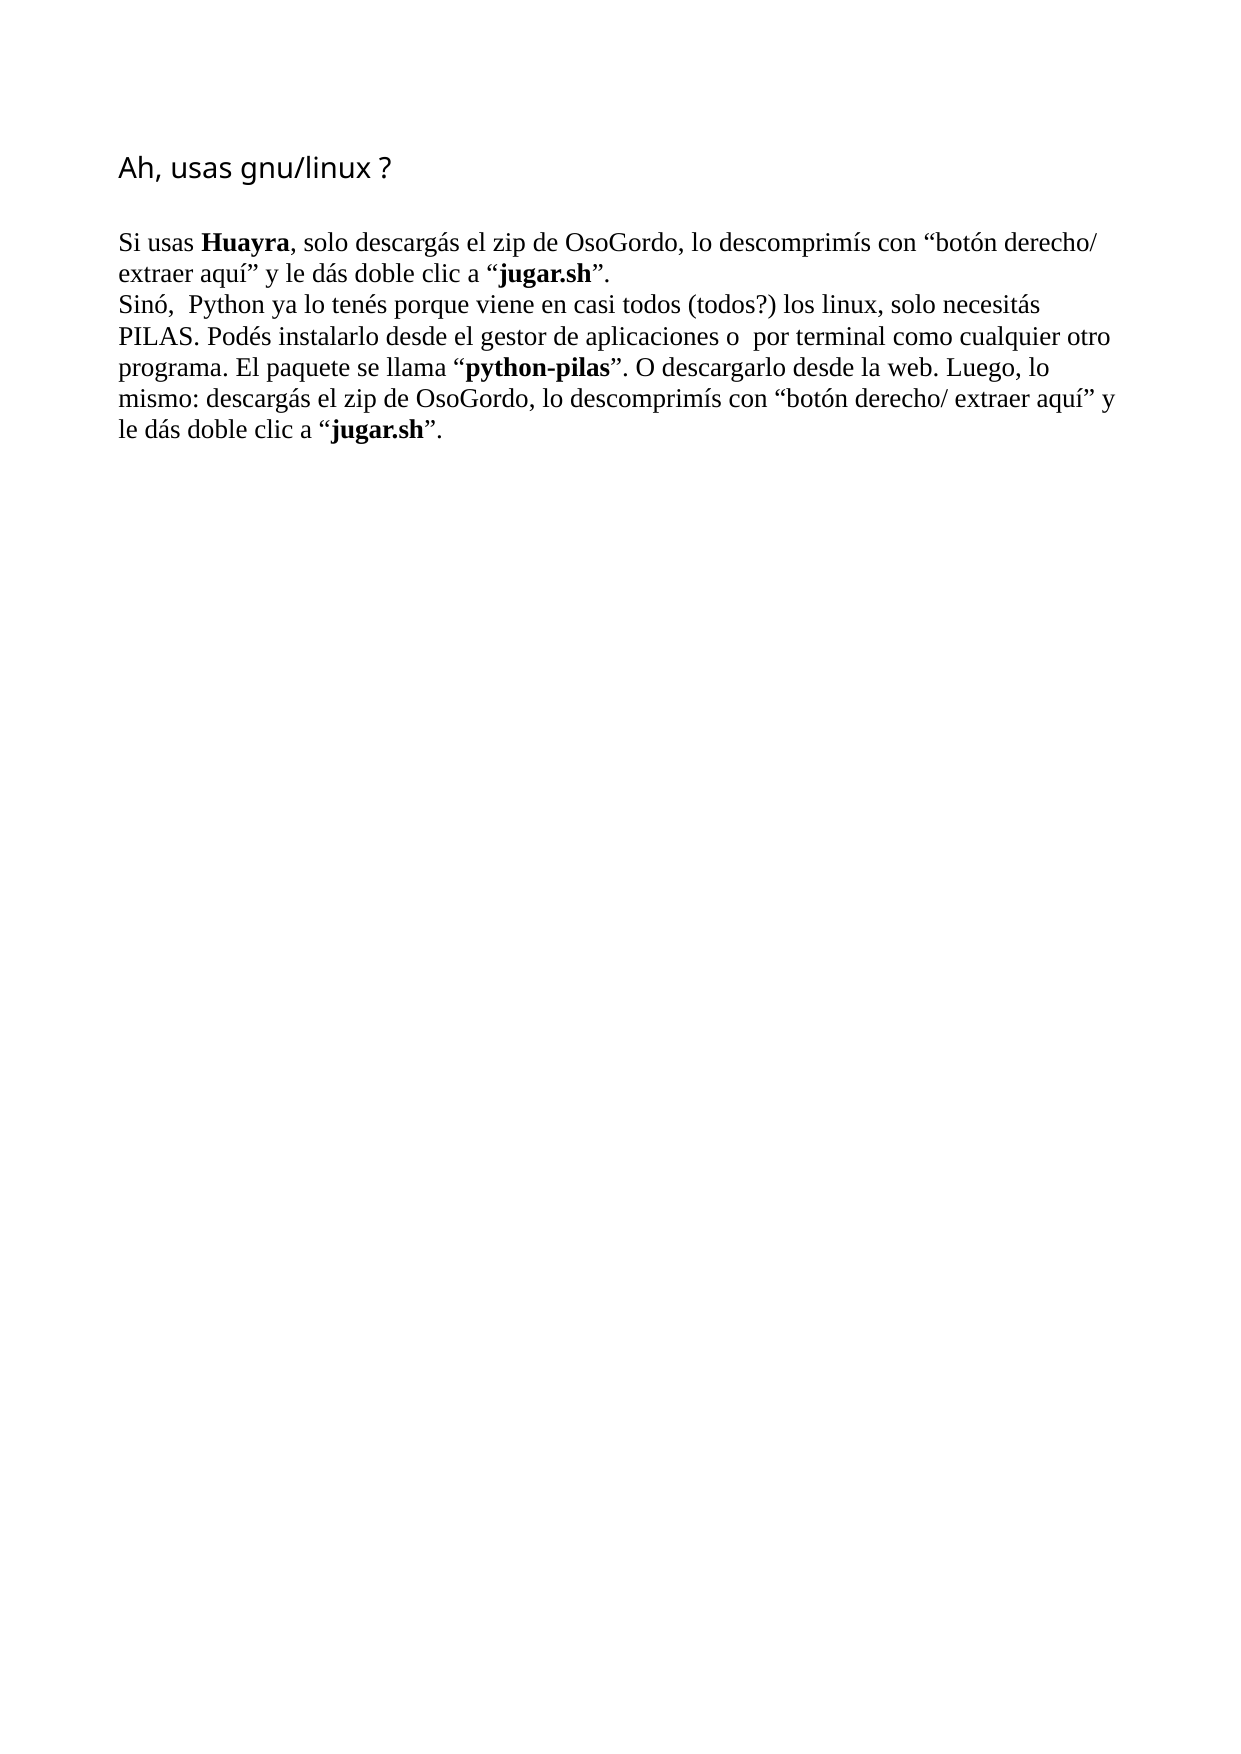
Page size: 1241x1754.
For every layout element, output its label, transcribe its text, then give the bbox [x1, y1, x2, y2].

text Si usas Huayra, solo descargás el zip de OsoGordo, lo descomprimís con “botón derecho/ extraer aquí” y le dás doble clic a “jugar.sh”. [118, 226, 1122, 288]
text Sinó, Python ya lo tenés porque viene en casi todos (todos?) los linux, solo necesitás PILAS. Podés instalarlo desde el gestor de aplicaciones o por terminal como cualquier otro programa. El paquete se llama “python-pilas”. O descargarlo desde la web. Luego, lo mismo: descargás el zip de OsoGordo, lo descomprimís con “botón derecho/ extraer aquí” y le dás doble clic a “jugar.sh”. [118, 288, 1122, 444]
text Ah, usas gnu/linux ? [118, 147, 1122, 187]
